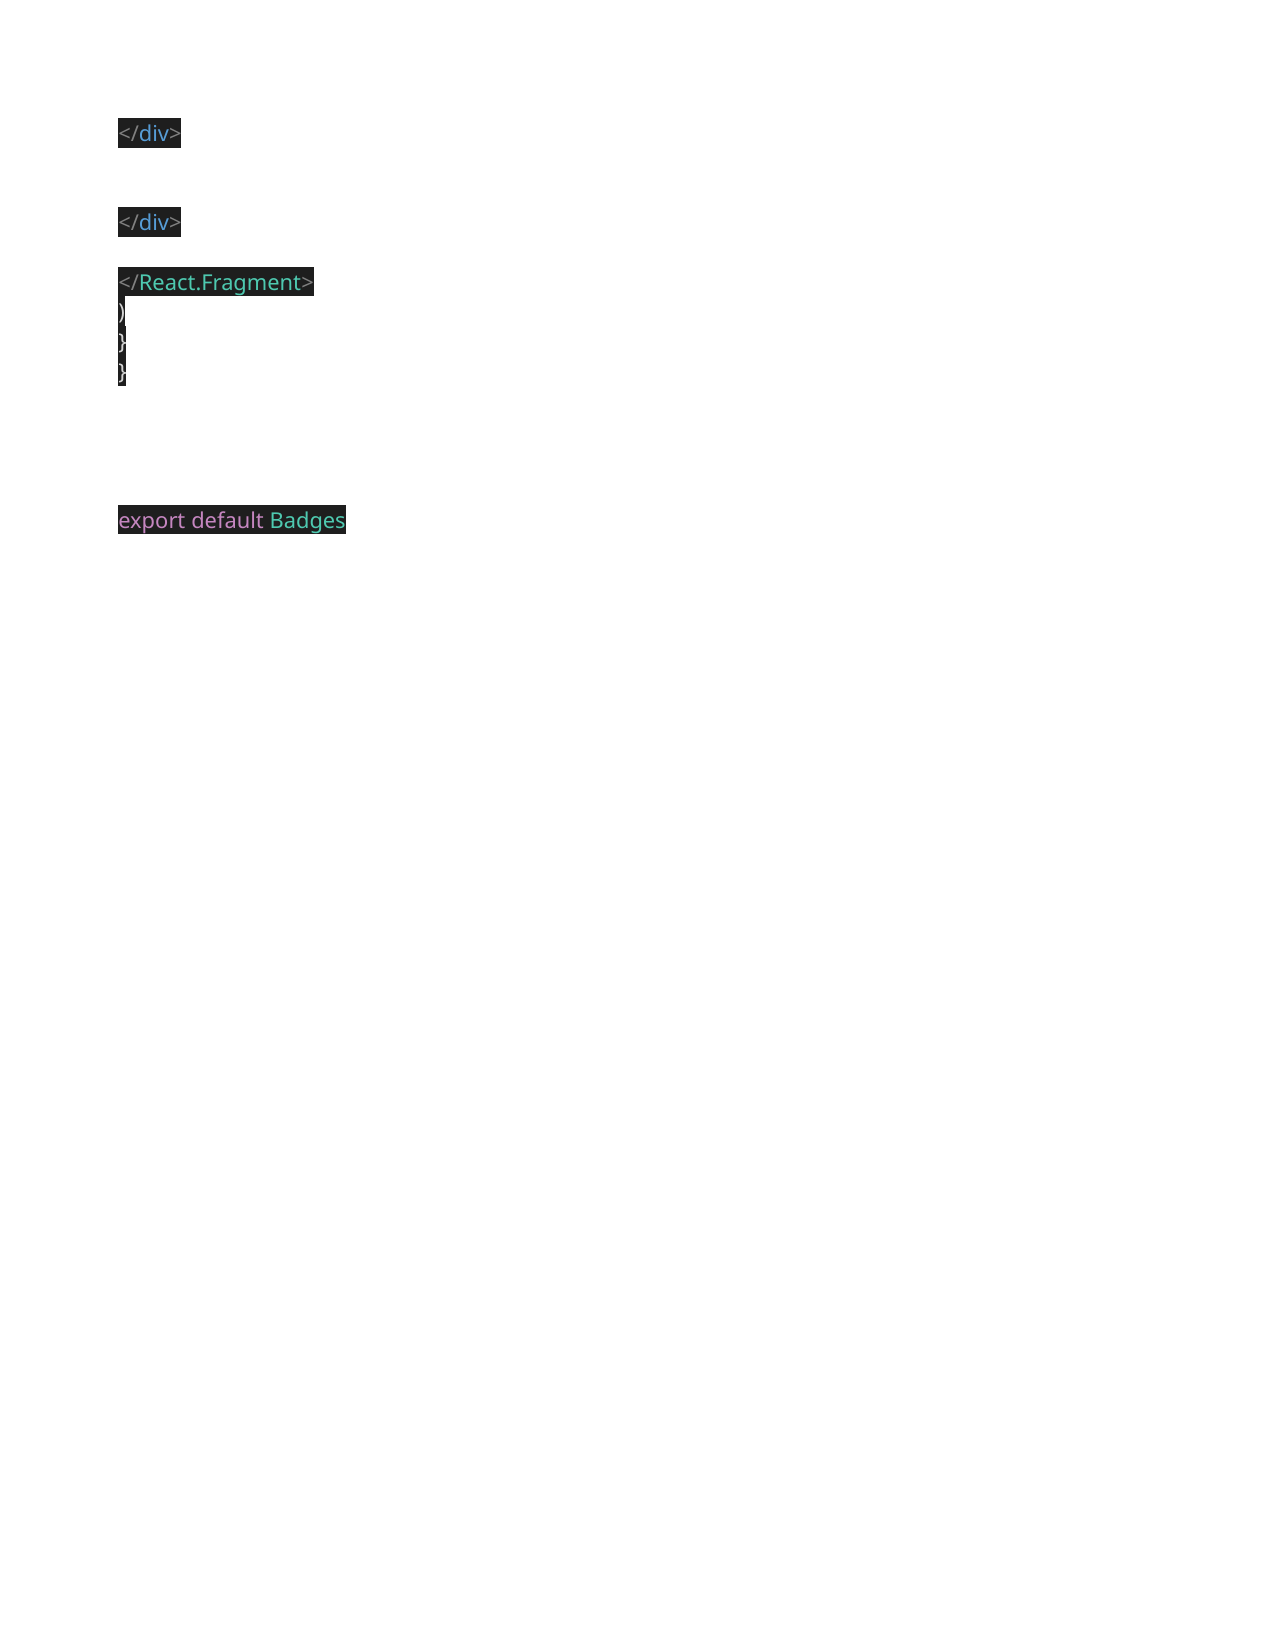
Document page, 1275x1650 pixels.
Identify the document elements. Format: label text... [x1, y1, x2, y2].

text export default Badges [118, 504, 1157, 534]
text } [118, 326, 1157, 356]
text ) [118, 296, 1157, 326]
text </div> [118, 207, 1157, 237]
text </React.Fragment> [118, 267, 1157, 296]
text </div> [118, 118, 1157, 148]
text } [118, 356, 1157, 386]
